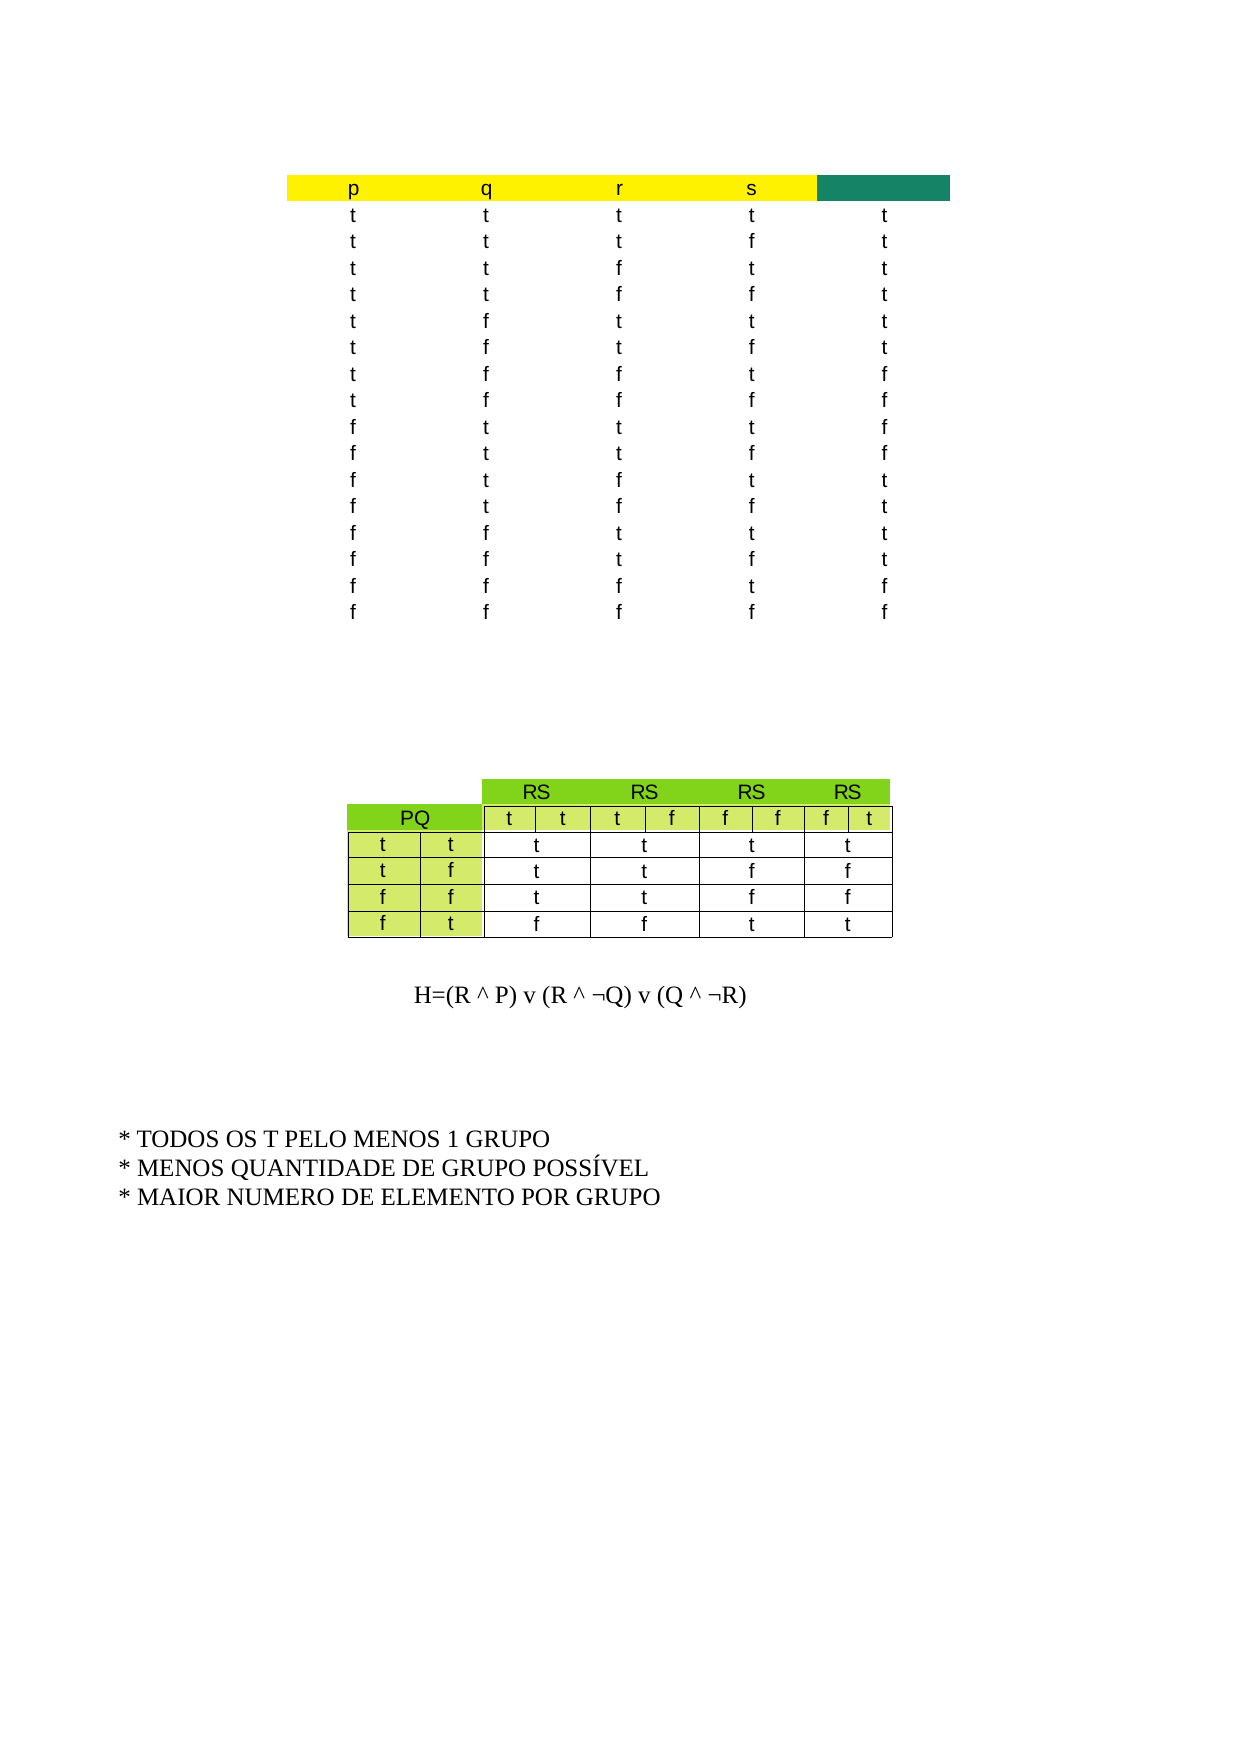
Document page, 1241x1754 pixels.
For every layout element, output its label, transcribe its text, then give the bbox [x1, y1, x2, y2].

text * MENOS QUANTIDADE DE GRUPO POSSÍVEL [118, 1153, 1122, 1182]
text * MAIOR NUMERO DE ELEMENTO POR GRUPO [118, 1182, 1122, 1211]
text H=(R ^ P) v (R ^ ¬Q) v (Q ^ ¬R) [118, 981, 1122, 1009]
text * TODOS OS T PELO MENOS 1 GRUPO [118, 1124, 1122, 1153]
